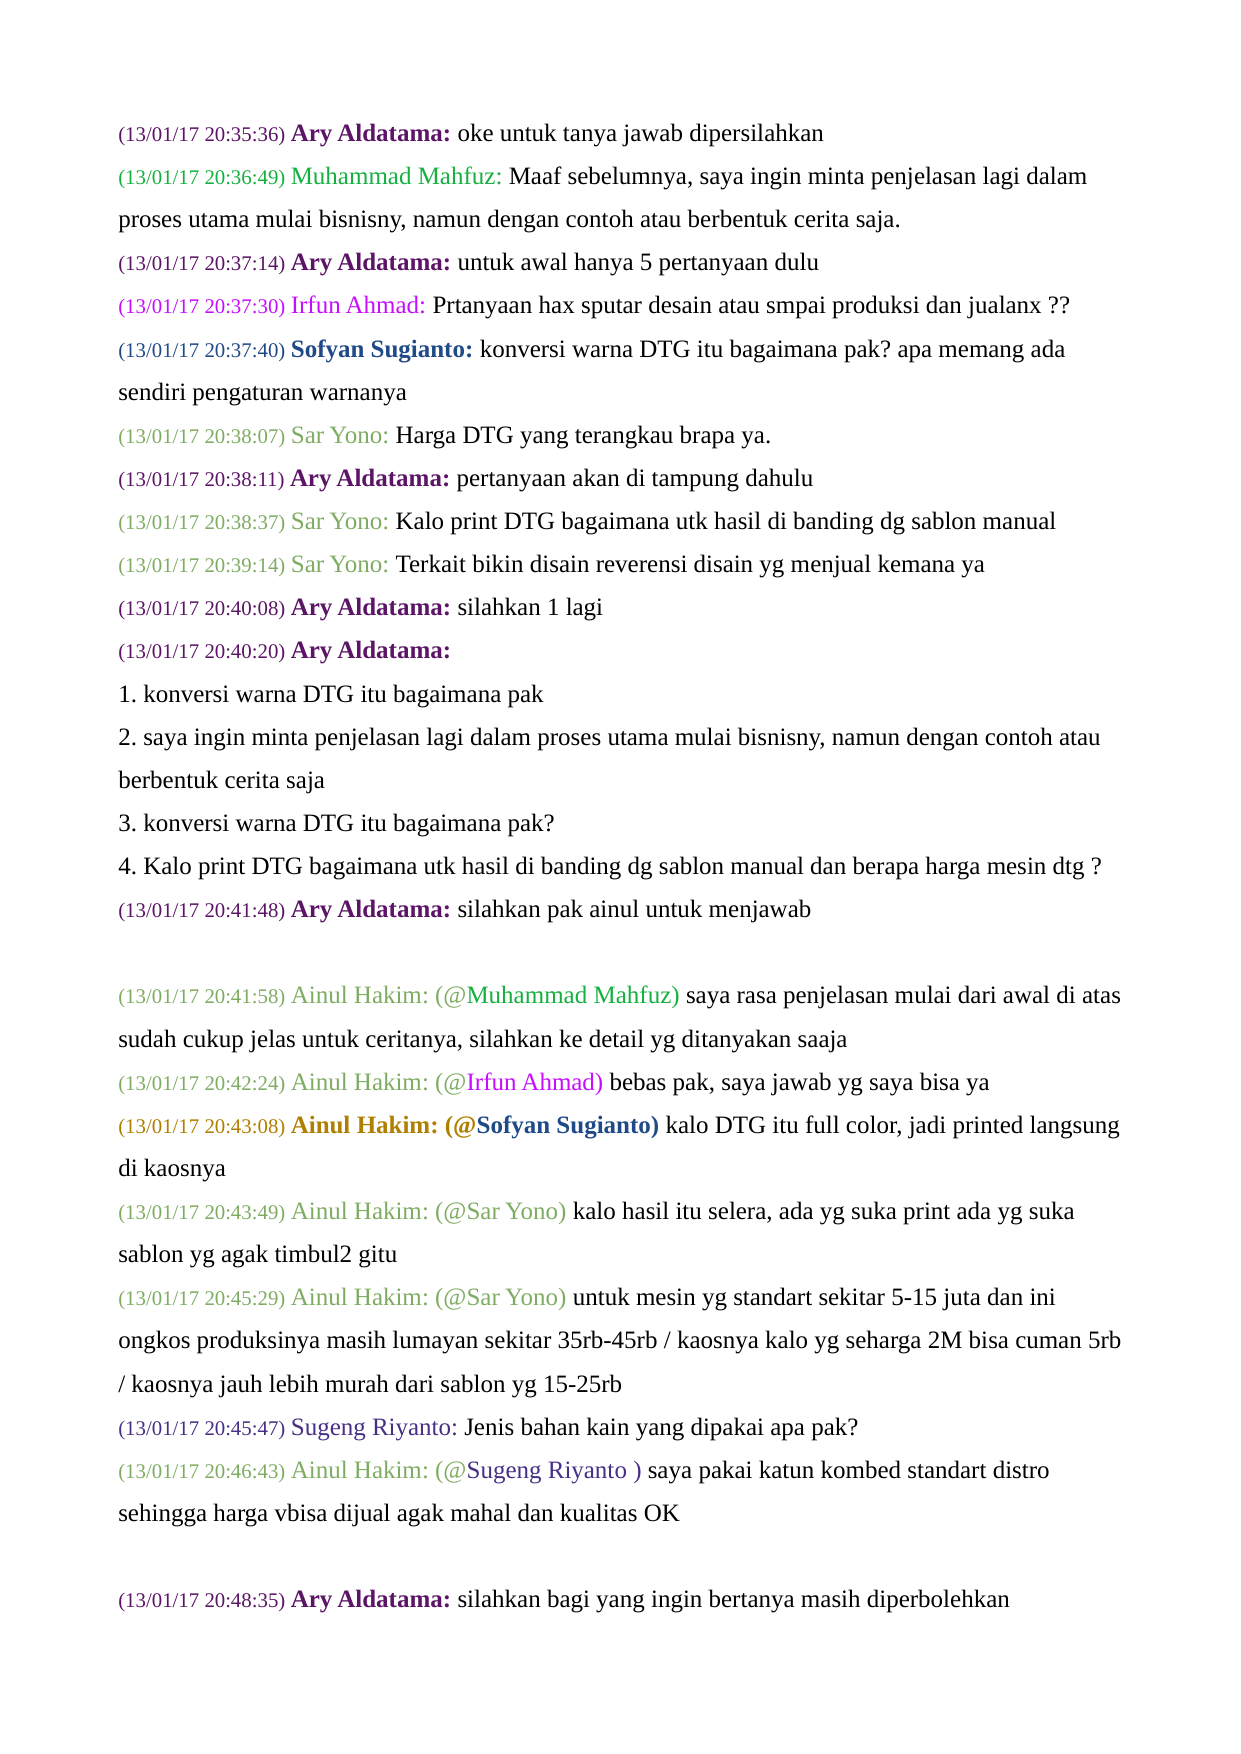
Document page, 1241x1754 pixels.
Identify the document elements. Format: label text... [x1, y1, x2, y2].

text (13/01/17 20:35:36) Ary Aldatama: oke untuk tanya jawab dipersilahkan (13/01/17 20:36:49) Muhammad Mahfuz: Maaf sebelumnya, saya ingin minta penjelasan lagi dalam proses utama mulai bisnisny, namun dengan contoh atau berbentuk cerita saja. 🙏🏻🙏🏻🙏🏻 (13/01/17 20:37:14) Ary Aldatama: untuk awal hanya 5 pertanyaan dulu (13/01/17 20:37:30) Irfun Ahmad: Prtanyaan hax sputar desain atau smpai produksi dan jualanx ?? (13/01/17 20:37:40) Sofyan Sugianto: konversi warna DTG itu bagaimana pak? apa memang ada sendiri pengaturan warnanya (13/01/17 20:38:07) Sar Yono: Harga DTG yang terangkau brapa ya. (13/01/17 20:38:11) Ary Aldatama: pertanyaan akan di tampung dahulu (13/01/17 20:38:37) Sar Yono: Kalo print DTG bagaimana utk hasil di banding dg sablon manual (13/01/17 20:39:14) Sar Yono: Terkait bikin disain reverensi disain yg menjual kemana ya (13/01/17 20:40:08) Ary Aldatama: silahkan 1 lagi (13/01/17 20:40:20) Ary Aldatama: [118, 118, 1122, 664]
text (13/01/17 20:48:35) Ary Aldatama: silahkan bagi yang ingin bertanya masih diperbolehkan [118, 1541, 1122, 1613]
text (13/01/17 20:41:58) Ainul Hakim: (@Muhammad Mahfuz) saya rasa penjelasan mulai dari awal di atas sudah cukup jelas untuk ceritanya, silahkan ke detail yg ditanyakan saaja (13/01/17 20:42:24) Ainul Hakim: (@Irfun Ahmad) bebas pak, saya jawab yg saya bisa ya (13/01/17 20:43:08) Ainul Hakim: (@Sofyan Sugianto) kalo DTG itu full color, jadi printed langsung di kaosnya (13/01/17 20:43:49) Ainul Hakim: (@Sar Yono) kalo hasil itu selera, ada yg suka print ada yg suka sablon yg agak timbul2 gitu (13/01/17 20:45:29) Ainul Hakim: (@Sar Yono) untuk mesin yg standart sekitar 5-15 juta dan ini ongkos produksinya masih lumayan sekitar 35rb-45rb / kaosnya kalo yg seharga 2M bisa cuman 5rb / kaosnya jauh lebih murah dari sablon yg 15-25rb (13/01/17 20:45:47) Sugeng Riyanto: Jenis bahan kain yang dipakai apa pak? (13/01/17 20:46:43) Ainul Hakim: (@Sugeng Riyanto ) saya pakai katun kombed standart distro sehingga harga vbisa dijual agak mahal dan kualitas OK [118, 937, 1122, 1527]
text 1. konversi warna DTG itu bagaimana pak 2. saya ingin minta penjelasan lagi dalam proses utama mulai bisnisny, namun dengan contoh atau berbentuk cerita saja 3. konversi warna DTG itu bagaimana pak? 4. Kalo print DTG bagaimana utk hasil di banding dg sablon manual dan berapa harga mesin dtg ? (13/01/17 20:41:48) Ary Aldatama: silahkan pak ainul untuk menjawab [118, 679, 1122, 923]
